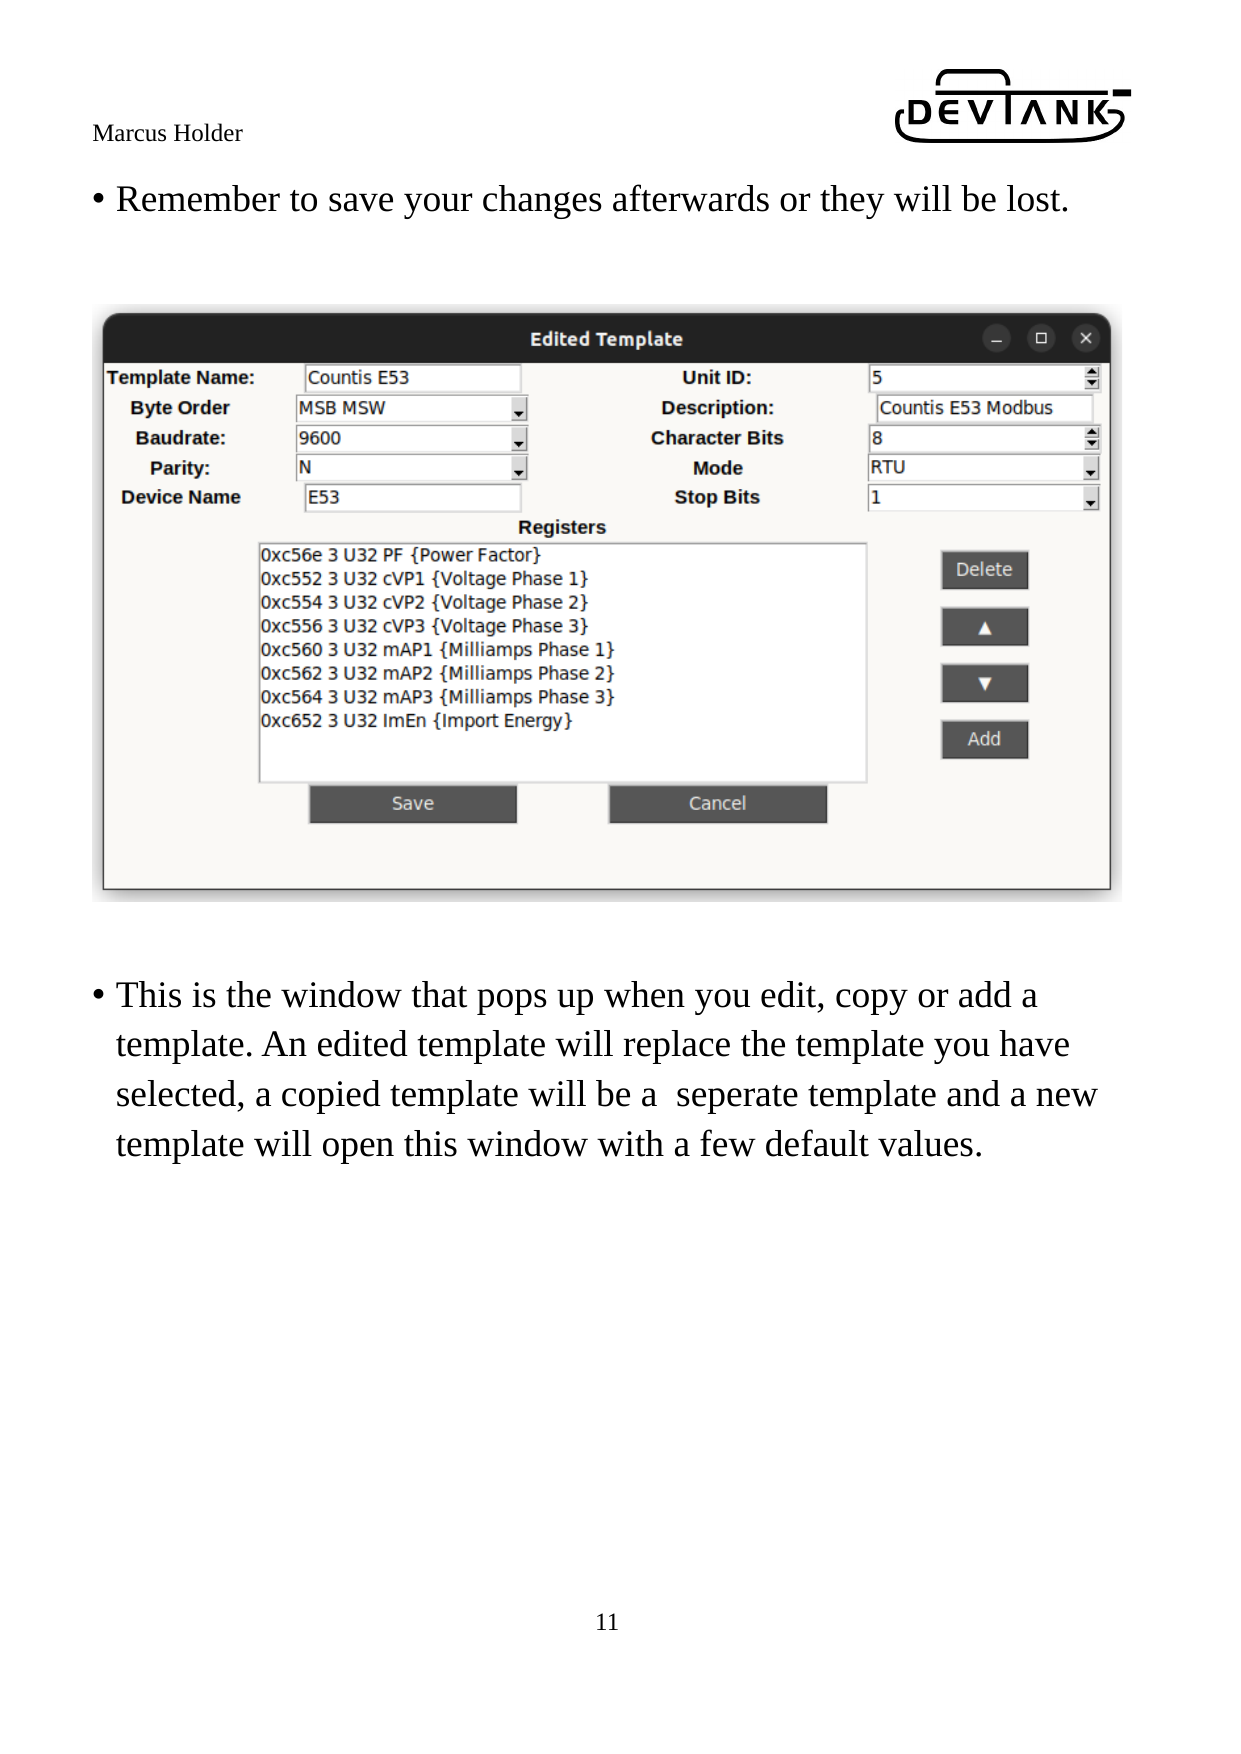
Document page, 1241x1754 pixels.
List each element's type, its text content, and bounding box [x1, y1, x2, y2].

list This is the window that pops up when you edit, copy or add a template. An edited template will replace the template you have selected, a copied template will be a seperate template and a new template will open this window with a few default values. [92, 972, 1122, 1164]
list Remember to save your changes afterwards or they will be lost. [92, 176, 1122, 219]
picture [92, 304, 1123, 902]
picture [895, 69, 1132, 143]
